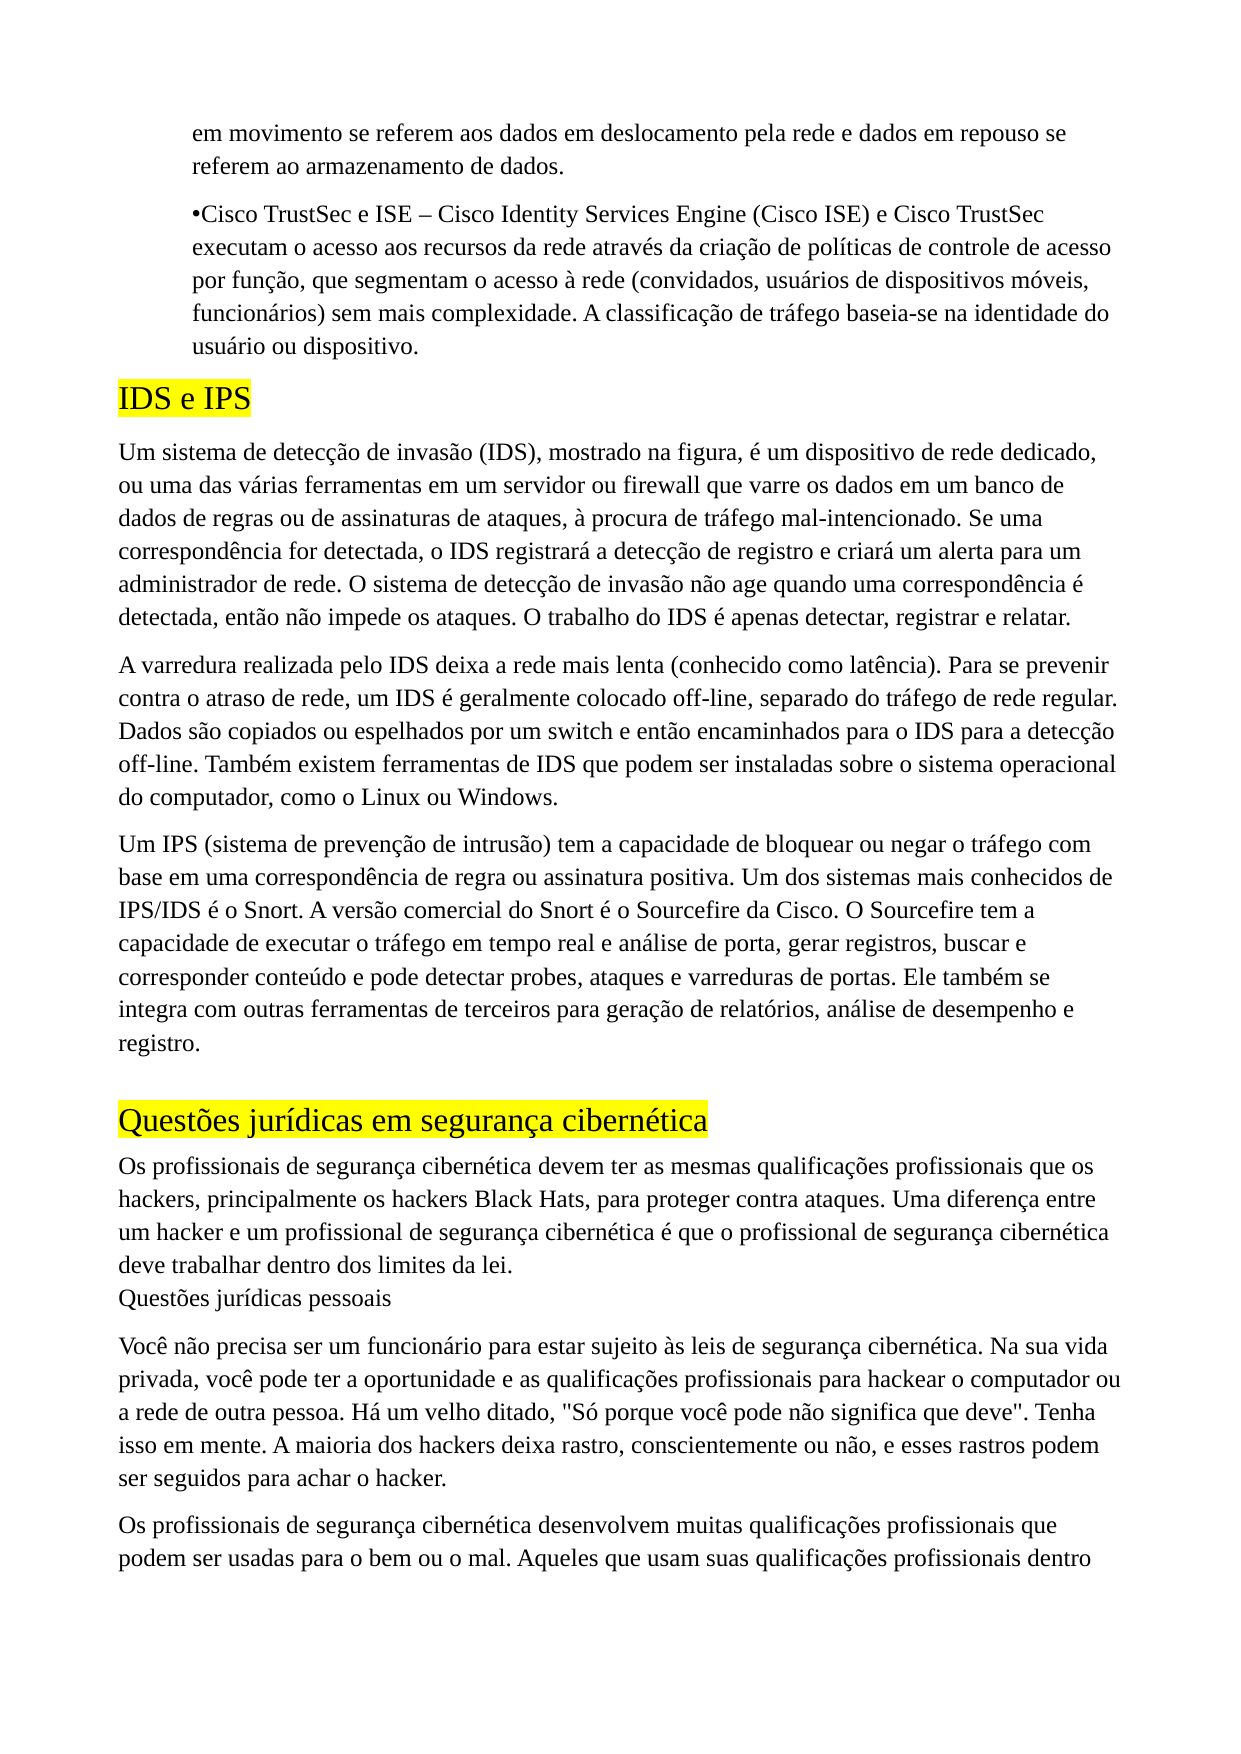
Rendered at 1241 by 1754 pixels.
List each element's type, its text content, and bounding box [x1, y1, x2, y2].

list Cisco TrustSec e ISE – Cisco Identity Services Engine (Cisco ISE) e Cisco TrustSec executam o acesso aos recursos da rede através da criação de políticas de controle de acesso por função, que segmentam o acesso à rede (convidados, usuários de dispositivos móveis, funcionários) sem mais complexidade. A classificação de tráfego baseia-se na identidade do usuário ou dispositivo. [118, 199, 1122, 359]
text IDS e IPS [118, 378, 1122, 417]
list em movimento se referem aos dados em deslocamento pela rede e dados em repouso se referem ao armazenamento de dados. [118, 118, 1122, 180]
subtitle Questões jurídicas em segurança cibernética [118, 1100, 1122, 1138]
text Os profissionais de segurança cibernética desenvolvem muitas qualificações profissionais que podem ser usadas para o bem ou o mal. Aqueles que usam suas qualificações profissionais dentro [118, 1510, 1122, 1572]
text Um sistema de detecção de invasão (IDS), mostrado na figura, é um dispositivo de rede dedicado, ou uma das várias ferramentas em um servidor ou firewall que varre os dados em um banco de dados de regras ou de assinaturas de ataques, à procura de tráfego mal-intencionado. Se uma correspondência for detectada, o IDS registrará a detecção de registro e criará um alerta para um administrador de rede. O sistema de detecção de invasão não age quando uma correspondência é detectada, então não impede os ataques. O trabalho do IDS é apenas detectar, registrar e relatar. [118, 437, 1122, 631]
text Questões jurídicas pessoais [118, 1283, 1122, 1312]
text A varredura realizada pelo IDS deixa a rede mais lenta (conhecido como latência). Para se prevenir contra o atraso de rede, um IDS é geralmente colocado off-line, separado do tráfego de rede regular. Dados são copiados ou espelhados por um switch e então encaminhados para o IDS para a detecção off-line. Também existem ferramentas de IDS que podem ser instaladas sobre o sistema operacional do computador, como o Linux ou Windows. [118, 650, 1122, 811]
text Os profissionais de segurança cibernética devem ter as mesmas qualificações profissionais que os hackers, principalmente os hackers Black Hats, para proteger contra ataques. Uma diferença entre um hacker e um profissional de segurança cibernética é que o profissional de segurança cibernética deve trabalhar dentro dos limites da lei. [118, 1151, 1122, 1279]
text Você não precisa ser um funcionário para estar sujeito às leis de segurança cibernética. Na sua vida privada, você pode ter a oportunidade e as qualificações profissionais para hackear o computador ou a rede de outra pessoa. Há um velho ditado, "Só porque você pode não significa que deve". Tenha isso em mente. A maioria dos hackers deixa rastro, conscientemente ou não, e esses rastros podem ser seguidos para achar o hacker. [118, 1331, 1122, 1492]
text Um IPS (sistema de prevenção de intrusão) tem a capacidade de bloquear ou negar o tráfego com base em uma correspondência de regra ou assinatura positiva. Um dos sistemas mais conhecidos de IPS/IDS é o Snort. A versão comercial do Snort é o Sourcefire da Cisco. O Sourcefire tem a capacidade de executar o tráfego em tempo real e análise de porta, gerar registros, buscar e corresponder conteúdo e pode detectar probes, ataques e varreduras de portas. Ele também se integra com outras ferramentas de terceiros para geração de relatórios, análise de desempenho e registro. [118, 829, 1122, 1056]
